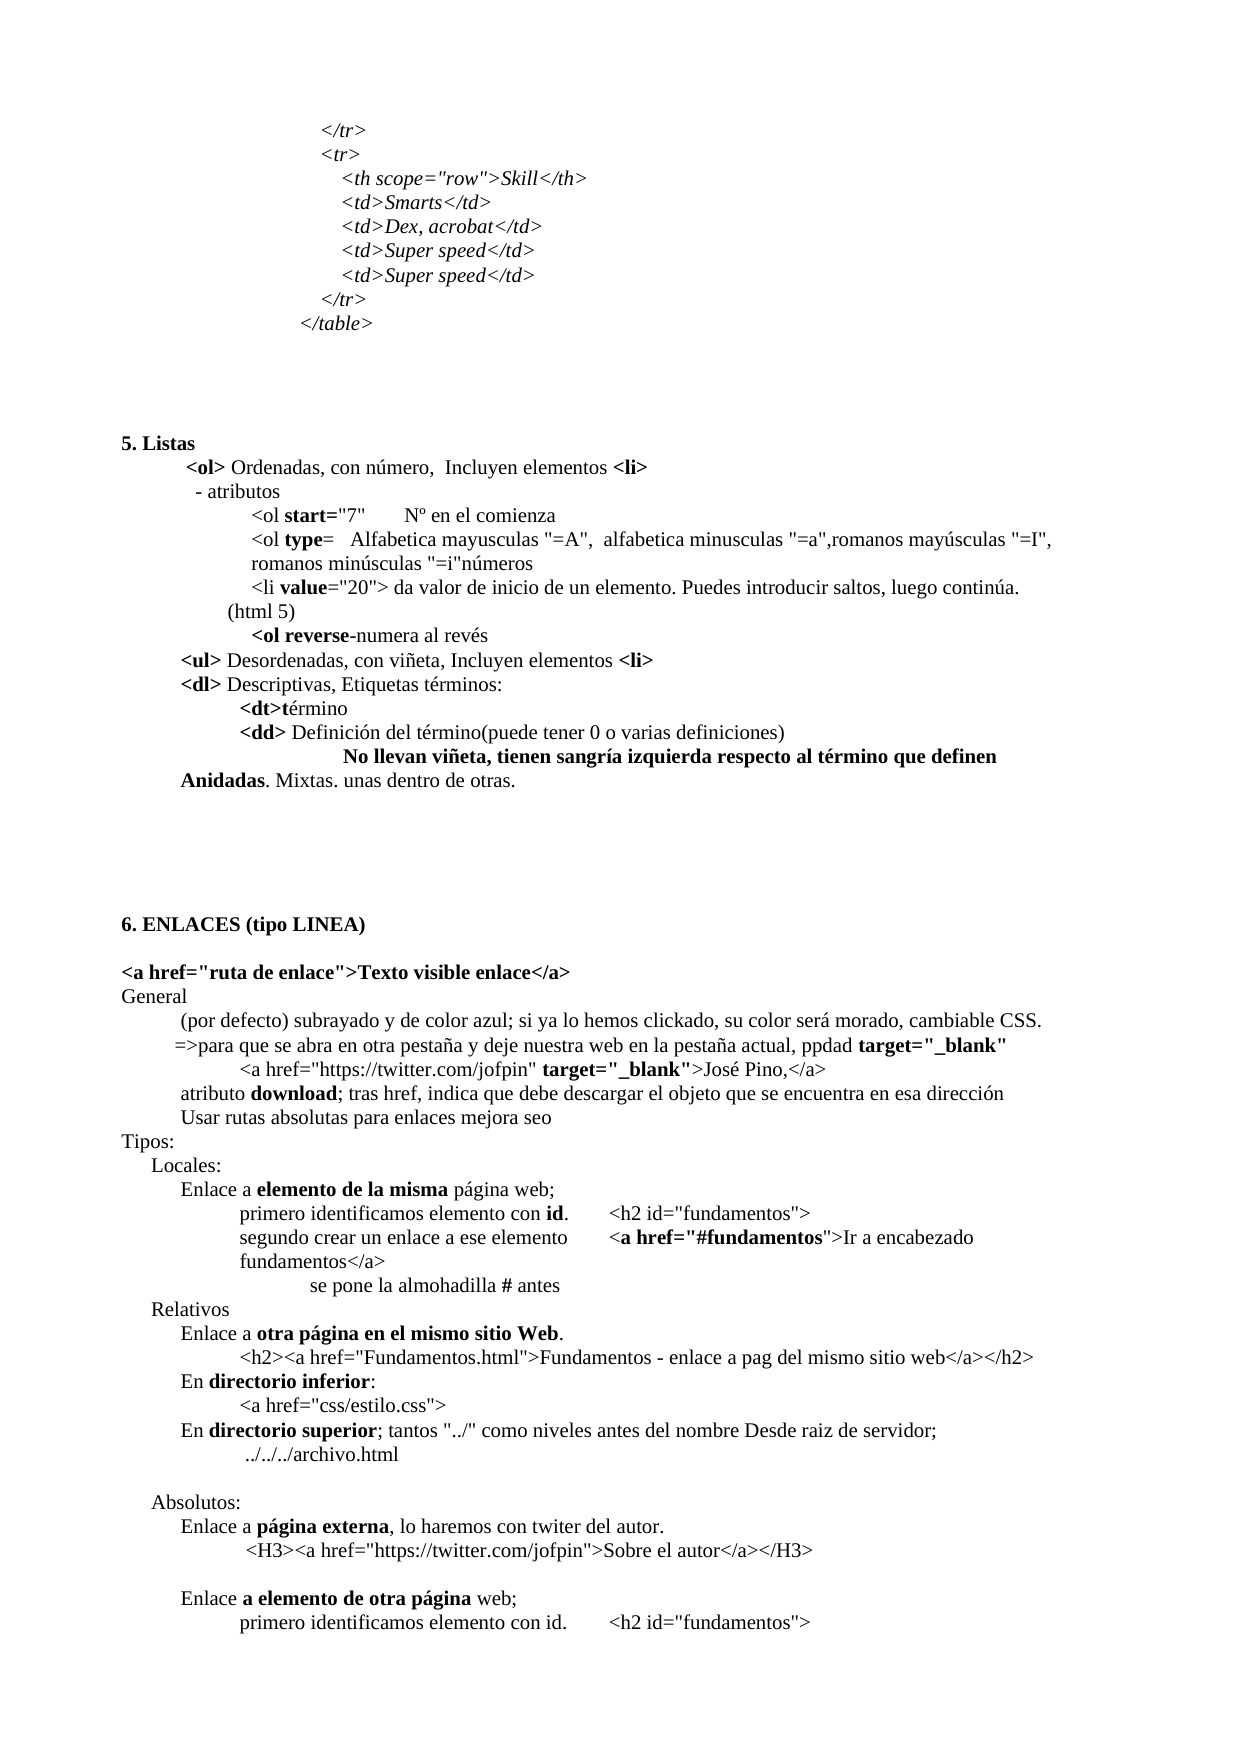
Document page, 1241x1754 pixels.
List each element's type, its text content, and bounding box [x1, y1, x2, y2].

text En directorio superior; tantos "../" como niveles antes del nombre Desde raiz de servidor; [180, 1417, 1122, 1442]
text se pone la almohadilla # antes [304, 1273, 1122, 1297]
text <H3><a href="https://twitter.com/jofpin">Sobre el autor</a></H3> [245, 1538, 1122, 1562]
text Enlace a elemento de la misma página web; [180, 1177, 1122, 1201]
text atributo download; tras href, indica que debe descargar el objeto que se encuentra en esa dirección [180, 1081, 1122, 1105]
text </tr> <tr> <th scope="row">Skill</th> <td>Smarts</td> <td>Dex, acrobat</td> <td>Super speed</td> <td>Super speed</td> </tr> </table> [298, 118, 1122, 335]
text Absolutos: [151, 1490, 1122, 1514]
text <ol type= Alfabetica mayusculas "=A", alfabetica minusculas "=a",romanos mayúsculas "=I", romanos minúsculas "=i"números [251, 527, 1122, 575]
text En directorio inferior: [180, 1369, 1122, 1393]
text No llevan viñeta, tienen sangría izquierda respecto al término que definen [121, 744, 1122, 768]
text <ul> Desordenadas, con viñeta, Incluyen elementos <li> [180, 647, 1122, 672]
text Tipos: [121, 1129, 1122, 1153]
text Enlace a página externa, lo haremos con twiter del autor. [180, 1514, 1122, 1538]
text <a href="css/estilo.css"> [239, 1393, 1122, 1417]
text <ol> Ordenadas, con número, Incluyen elementos <li> [180, 455, 1122, 479]
text <ol start="7" Nº en el comienza [251, 503, 1122, 527]
text segundo crear un enlace a ese elemento <a href="#fundamentos">Ir a encabezado fundamentos</a> [239, 1225, 1122, 1273]
text primero identificamos elemento con id. <h2 id="fundamentos"> [239, 1201, 1122, 1225]
text 6. ENLACES (tipo LINEA) [121, 912, 1122, 936]
text Anidadas. Mixtas. unas dentro de otras. [180, 768, 1122, 792]
text General [121, 984, 1122, 1008]
text Enlace a elemento de otra página web; [180, 1586, 1122, 1610]
text <h2><a href="Fundamentos.html">Fundamentos - enlace a pag del mismo sitio web</a></h2> [239, 1345, 1122, 1369]
text =>para que se abra en otra pestaña y deje nuestra web en la pestaña actual, ppdad target="_blank" [174, 1032, 1122, 1057]
text <a href="https://twitter.com/jofpin" target="_blank">José Pino,</a> [239, 1057, 1122, 1081]
text <dl> Descriptivas, Etiquetas términos: [180, 672, 1122, 696]
text 5. Listas [121, 431, 1122, 455]
text (html 5) [227, 599, 1122, 623]
text primero identificamos elemento con id. <h2 id="fundamentos"> [239, 1610, 1122, 1634]
text <a href="ruta de enlace">Texto visible enlace</a> [121, 960, 1122, 984]
text Usar rutas absolutas para enlaces mejora seo [180, 1105, 1122, 1129]
text <ol reverse-numera al revés [251, 623, 1122, 647]
text Relativos [151, 1297, 1122, 1321]
text Enlace a otra página en el mismo sitio Web. [180, 1321, 1122, 1345]
text Locales: [151, 1153, 1122, 1177]
text - atributos [121, 479, 1122, 503]
text <dd> Definición del término(puede tener 0 o varias definiciones) [239, 720, 1122, 744]
text (por defecto) subrayado y de color azul; si ya lo hemos clickado, su color será morado, cambiable CSS. [180, 1008, 1122, 1032]
text <li value="20"> da valor de inicio de un elemento. Puedes introducir saltos, luego continúa. [251, 575, 1122, 599]
text <dt>término [239, 696, 1122, 720]
text ../../../archivo.html [239, 1442, 1122, 1466]
